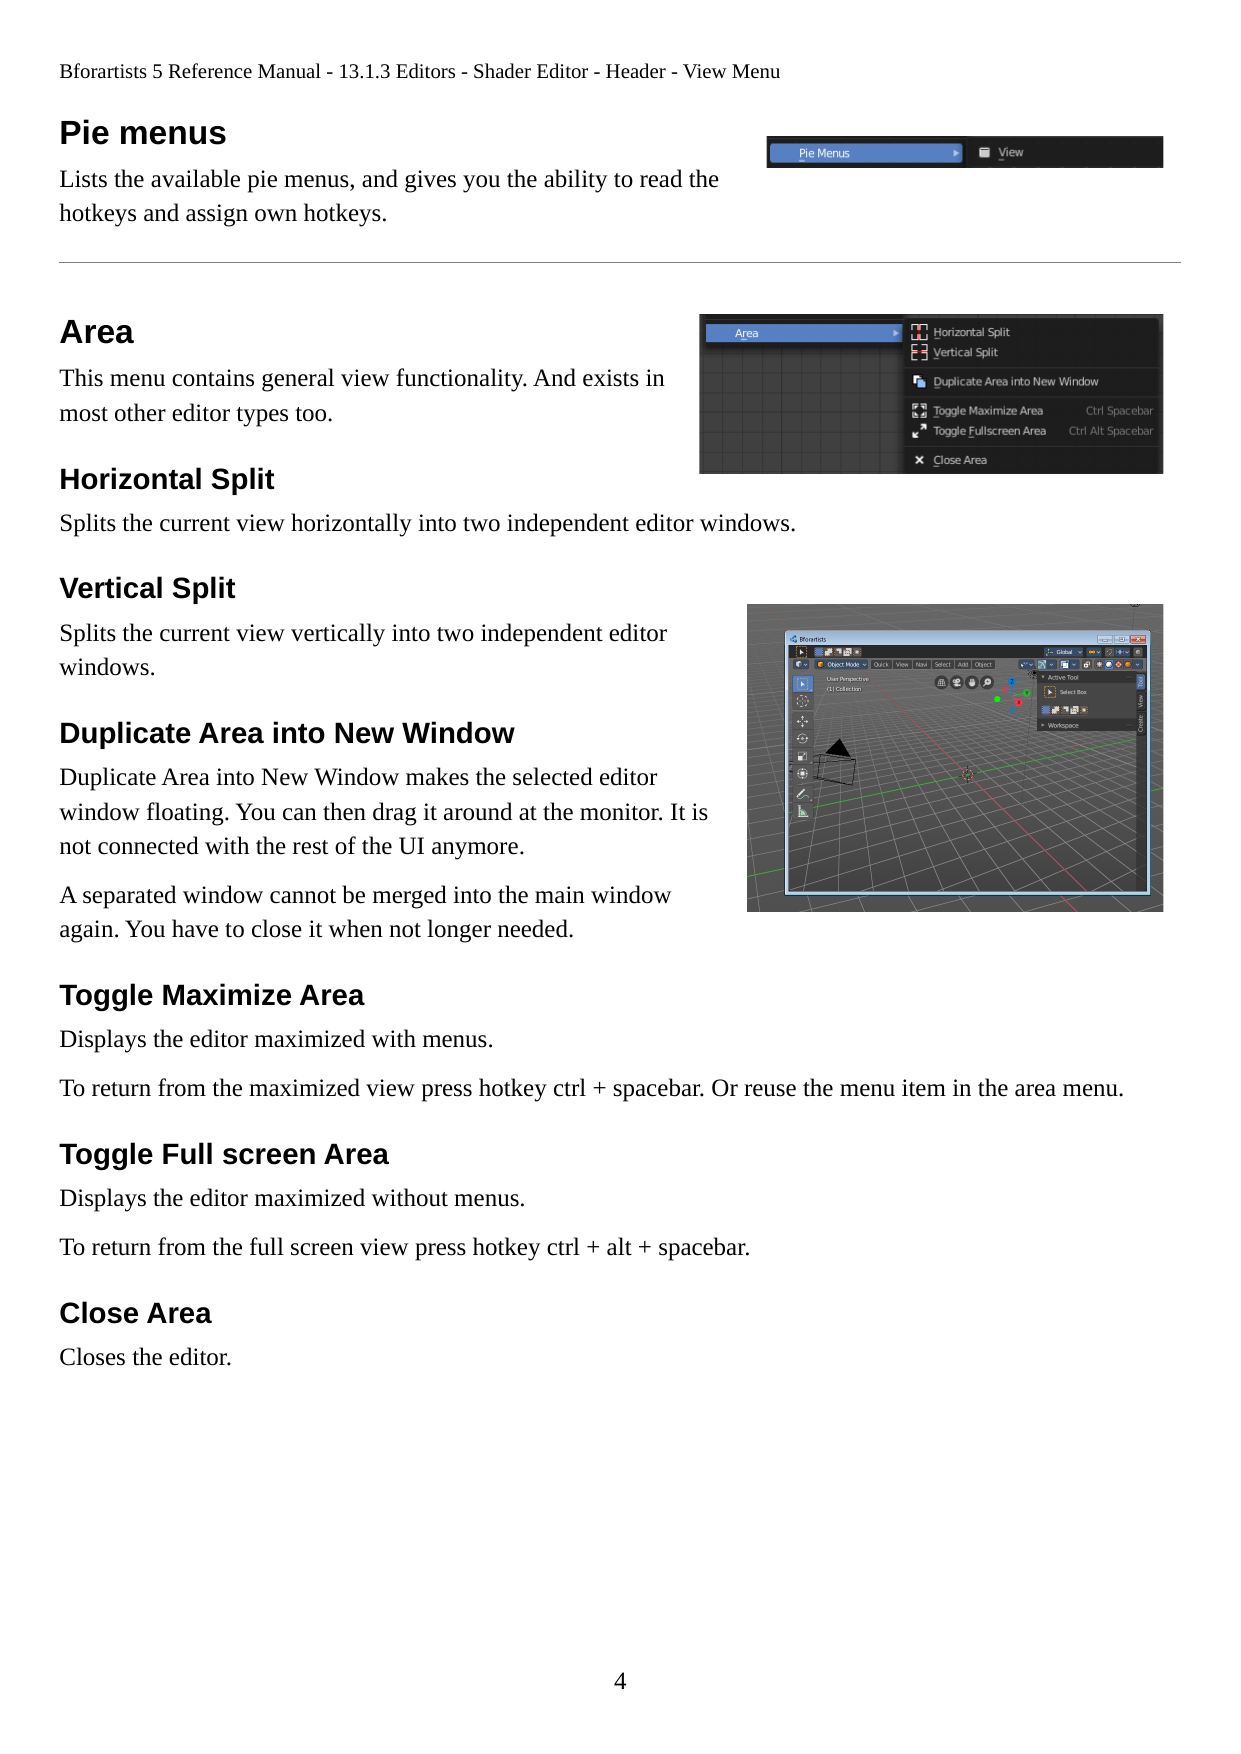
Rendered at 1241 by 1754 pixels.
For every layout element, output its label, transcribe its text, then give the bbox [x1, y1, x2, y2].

text To return from the full screen view press hotkey ctrl + alt + spacebar. [59, 1232, 1181, 1261]
subtitle Area [59, 312, 1181, 351]
subtitle Pie menus [59, 113, 1181, 151]
picture [699, 314, 1164, 474]
text Displays the editor maximized without menus. [59, 1183, 1181, 1212]
subtitle Horizontal Split [59, 462, 1181, 495]
picture [747, 604, 1164, 912]
text This menu contains general view functionality. And exists in most other editor types too. [59, 363, 699, 427]
subtitle Close Area [59, 1296, 1181, 1330]
text Displays the editor maximized with menus. [59, 1024, 1181, 1053]
subtitle Toggle Maximize Area [59, 978, 1181, 1012]
text Duplicate Area into New Window makes the selected editor window floating. You can then drag it around at the monitor. It is not connected with the rest of the UI anymore. [59, 762, 747, 860]
picture [766, 136, 1164, 168]
subtitle Toggle Full screen Area [59, 1137, 1181, 1171]
text Splits the current view vertically into two independent editor windows. [59, 618, 747, 681]
subtitle Duplicate Area into New Window [59, 716, 747, 749]
text A separated window cannot be merged into the main window again. You have to close it when not longer needed. [59, 880, 1181, 943]
text Splits the current view horizontally into two independent editor windows. [59, 508, 1181, 537]
text Lists the available pie menus, and gives you the ability to read the hotkeys and assign own hotkeys. [59, 164, 1181, 227]
text Closes the editor. [59, 1342, 1181, 1371]
subtitle Vertical Split [59, 571, 1181, 605]
text To return from the maximized view press hotkey ctrl + spacebar. Or reuse the menu item in the area menu. [59, 1073, 1181, 1102]
